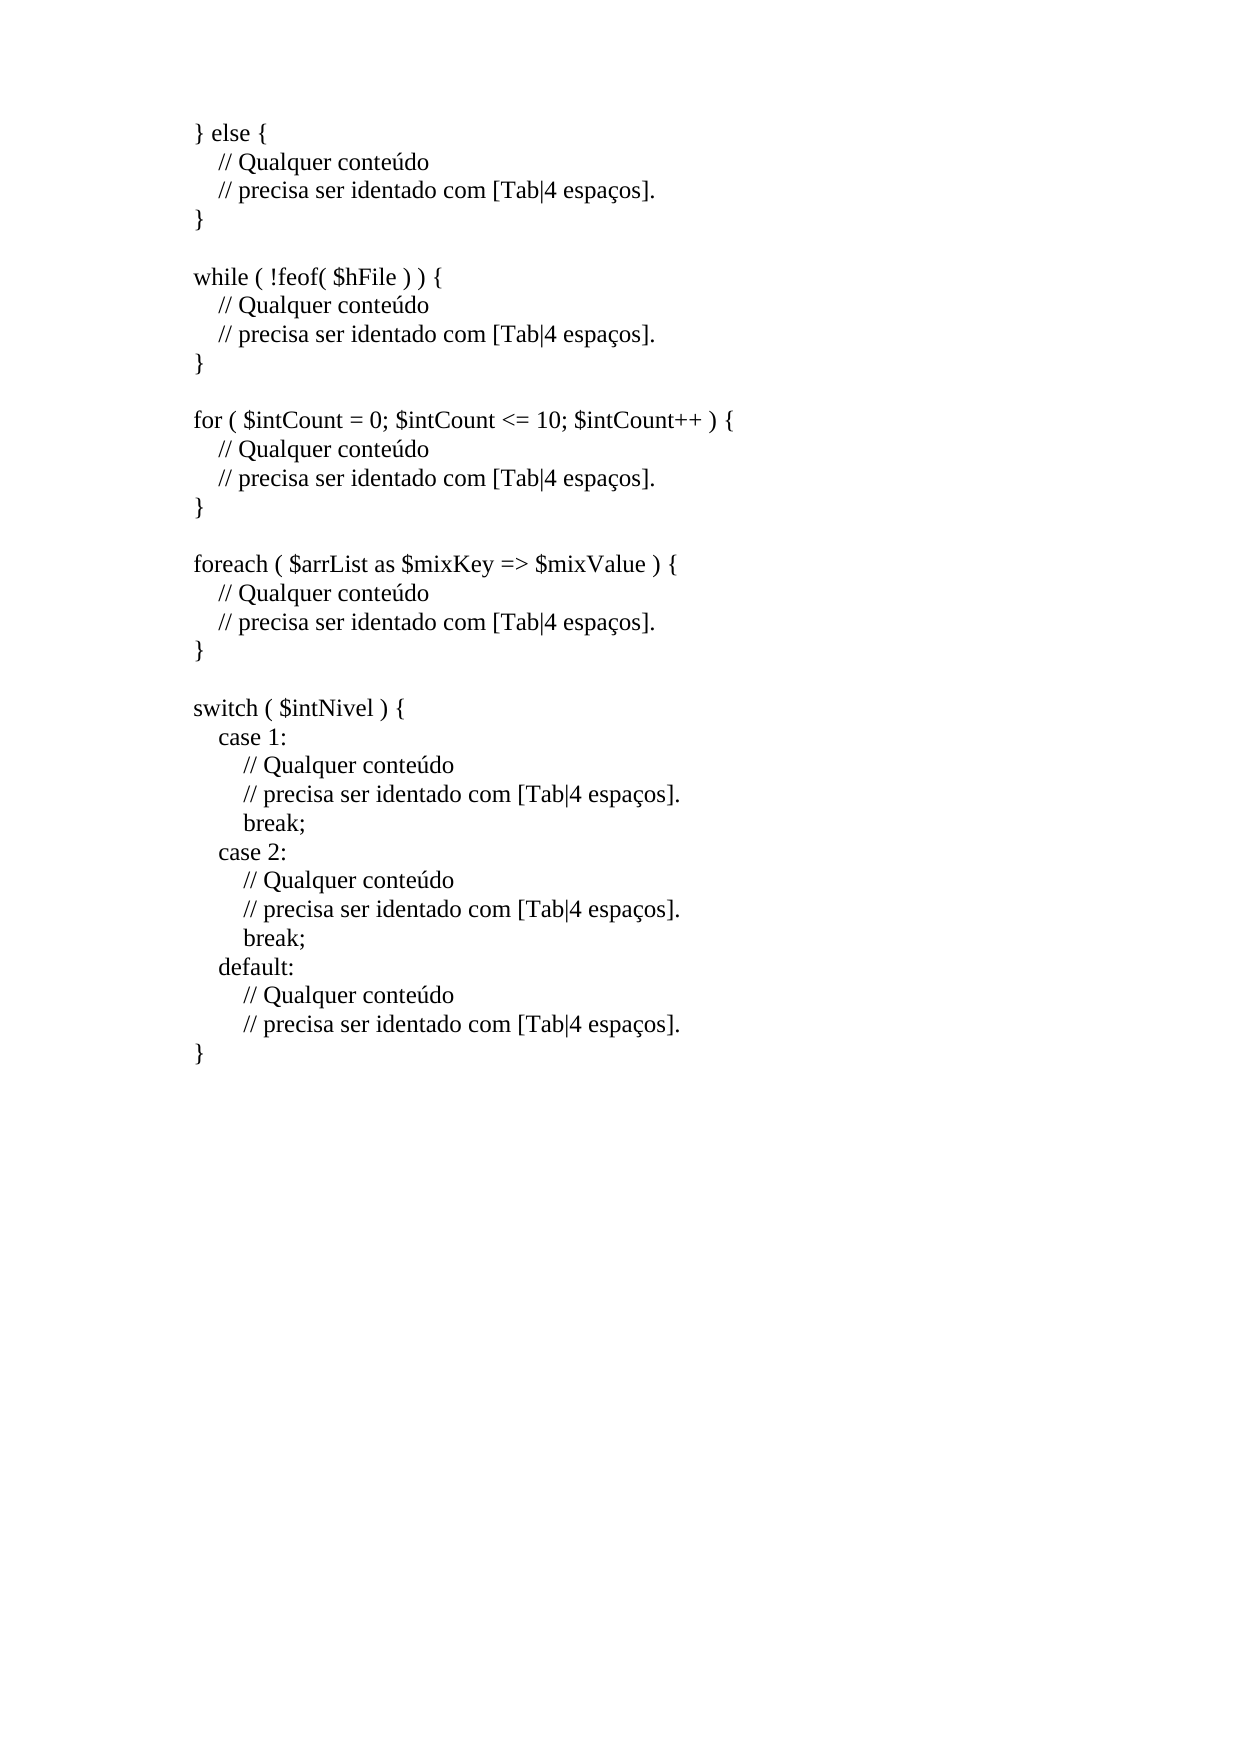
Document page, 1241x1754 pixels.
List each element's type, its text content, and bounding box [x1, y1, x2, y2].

list } else { // Qualquer conteúdo // precisa ser identado com [Tab|4 espaços]. } while ( !feof( $hFile ) ) { // Qualquer conteúdo // precisa ser identado com [Tab|4 espaços]. } for ( $intCount = 0; $intCount <= 10; $intCount++ ) { // Qualquer conteúdo // precisa ser identado com [Tab|4 espaços]. } foreach ( $arrList as $mixKey => $mixValue ) { // Qualquer conteúdo // precisa ser identado com [Tab|4 espaços]. } switch ( $intNivel ) { case 1: // Qualquer conteúdo // precisa ser identado com [Tab|4 espaços]. break; case 2: // Qualquer conteúdo // precisa ser identado com [Tab|4 espaços]. break; default: // Qualquer conteúdo // precisa ser identado com [Tab|4 espaços]. } [156, 118, 1122, 1067]
